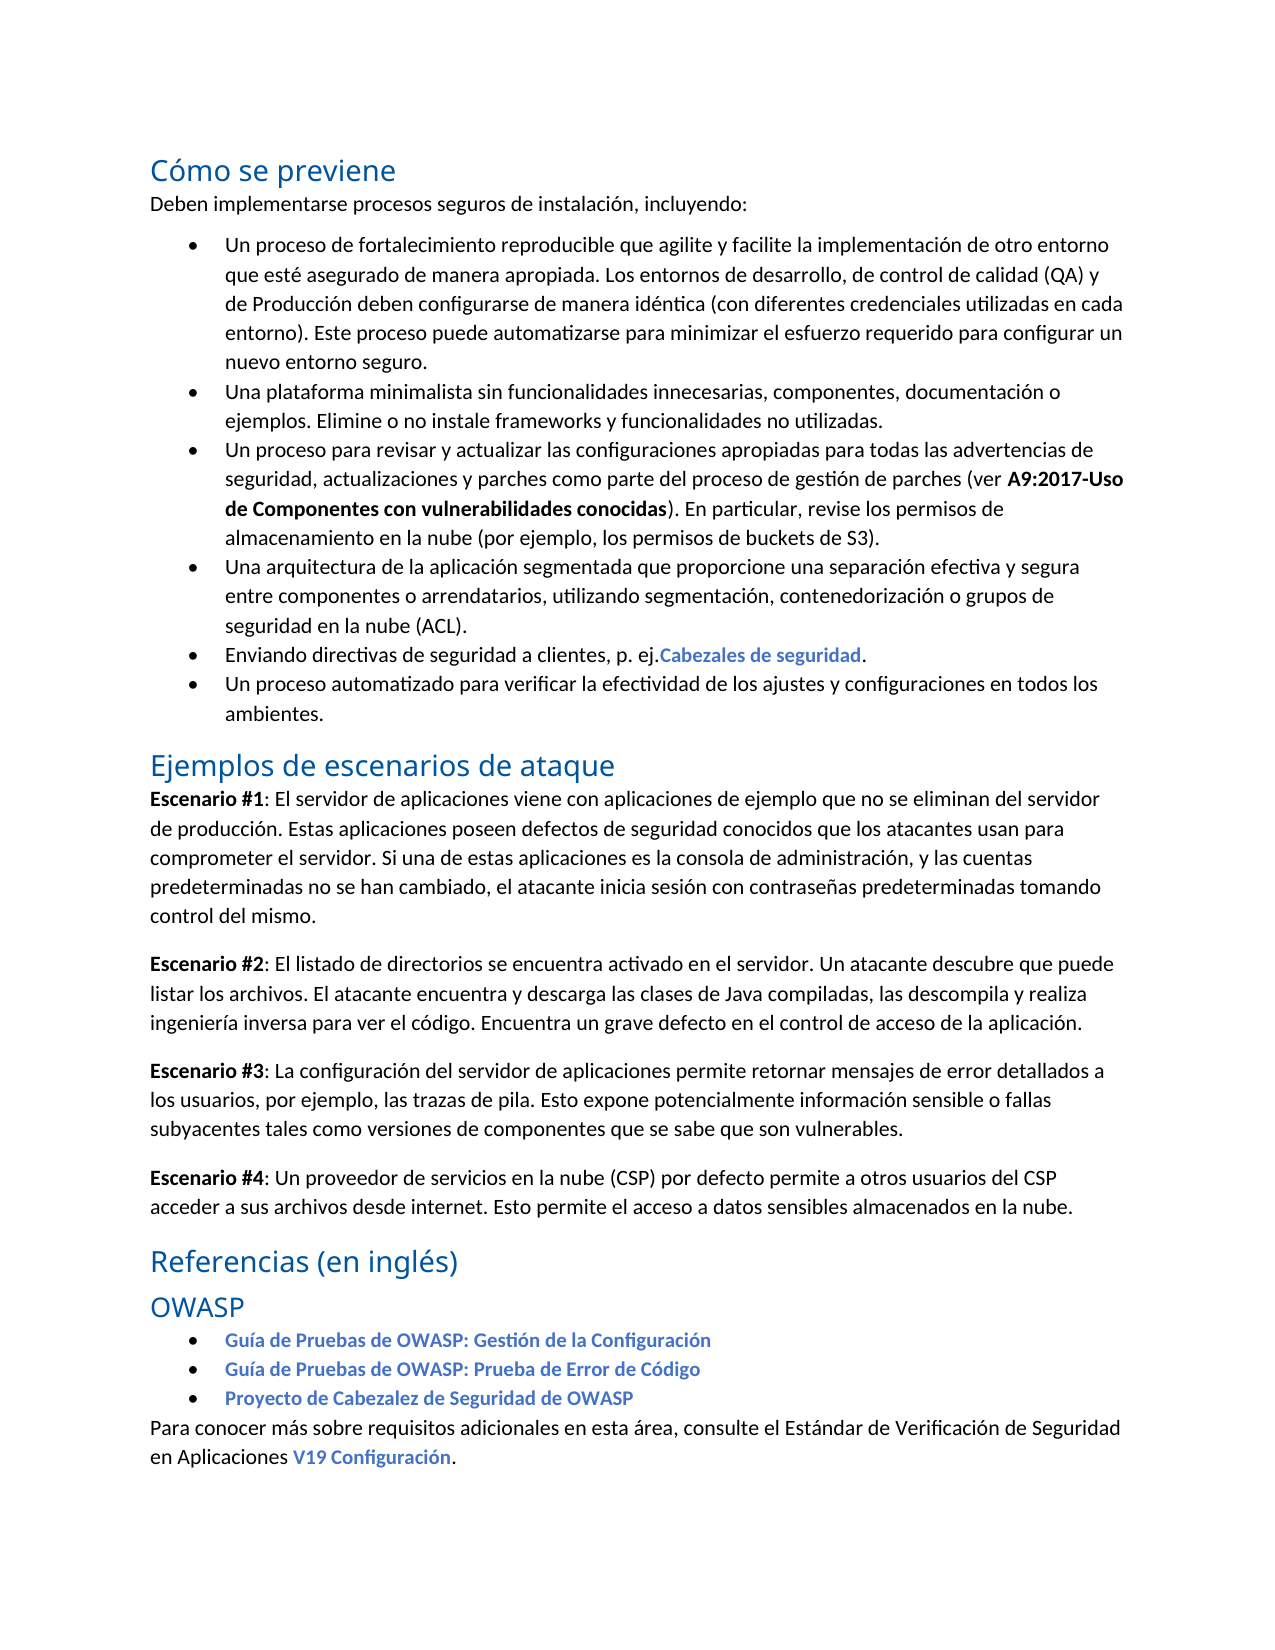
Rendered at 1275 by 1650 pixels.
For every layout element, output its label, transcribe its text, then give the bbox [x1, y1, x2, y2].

list Enviando directivas de seguridad a clientes, p. ej.Cabezales de seguridad. [187, 641, 1125, 668]
text Escenario #3: La configuración del servidor de aplicaciones permite retornar mensajes de error detallados a los usuarios, por ejemplo, las trazas de pila. Esto expone potencialmente información sensible o fallas subyacentes tales como versiones de componentes que se sabe que son vulnerables. [150, 1057, 1125, 1142]
text Deben implementarse procesos seguros de instalación, incluyendo: [150, 190, 1125, 216]
list Una plataforma minimalista sin funcionalidades innecesarias, componentes, documentación o ejemplos. Elimine o no instale frameworks y funcionalidades no utilizadas. [187, 378, 1125, 434]
subtitle Cómo se previene [150, 150, 1125, 190]
text Escenario #4: Un proveedor de servicios en la nube (CSP) por defecto permite a otros usuarios del CSP acceder a sus archivos desde internet. Esto permite el acceso a datos sensibles almacenados en la nube. [150, 1164, 1125, 1219]
list Guía de Pruebas de OWASP: Gestión de la Configuración [187, 1326, 1125, 1352]
text Escenario #1: El servidor de aplicaciones viene con aplicaciones de ejemplo que no se eliminan del servidor de producción. Estas aplicaciones poseen defectos de seguridad conocidos que los atacantes usan para comprometer el servidor. Si una de estas aplicaciones es la consola de administración, y las cuentas predeterminadas no se han cambiado, el atacante inicia sesión con contraseñas predeterminadas tomando control del mismo. [150, 785, 1125, 929]
text Escenario #2: El listado de directorios se encuentra activado en el servidor. Un atacante descubre que puede listar los archivos. El atacante encuentra y descarga las clases de Java compiladas, las descompila y realiza ingeniería inversa para ver el código. Encuentra un grave defecto en el control de acceso de la aplicación. [150, 951, 1125, 1036]
list Guía de Pruebas de OWASP: Prueba de Error de Código [187, 1355, 1125, 1382]
subtitle Ejemplos de escenarios de ataque [150, 746, 1125, 785]
list Una arquitectura de la aplicación segmentada que proporcione una separación efectiva y segura entre componentes o arrendatarios, utilizando segmentación, contenedorización o grupos de seguridad en la nube (ACL). [187, 553, 1125, 639]
list Un proceso de fortalecimiento reproducible que agilite y facilite la implementación de otro entorno que esté asegurado de manera apropiada. Los entornos de desarrollo, de control de calidad (QA) y de Producción deben configurarse de manera idéntica (con diferentes credenciales utilizadas en cada entorno). Este proceso puede automatizarse para minimizar el esfuerzo requerido para configurar un nuevo entorno seguro. [187, 231, 1125, 375]
subtitle Referencias (en inglés) [150, 1241, 1125, 1281]
list Proyecto de Cabezalez de Seguridad de OWASP [187, 1384, 1125, 1411]
list Un proceso para revisar y actualizar las configuraciones apropiadas para todas las advertencias de seguridad, actualizaciones y parches como parte del proceso de gestión de parches (ver A9:2017-Uso de Componentes con vulnerabilidades conocidas). En particular, revise los permisos de almacenamiento en la nube (por ejemplo, los permisos de buckets de S3). [187, 436, 1125, 551]
list Un proceso automatizado para verificar la efectividad de los ajustes y configuraciones en todos los ambientes. [187, 671, 1125, 726]
text Para conocer más sobre requisitos adicionales en esta área, consulte el Estándar de Verificación de Seguridad en Aplicaciones V19 Configuración. [150, 1414, 1125, 1469]
subtitle OWASP [150, 1289, 1125, 1326]
